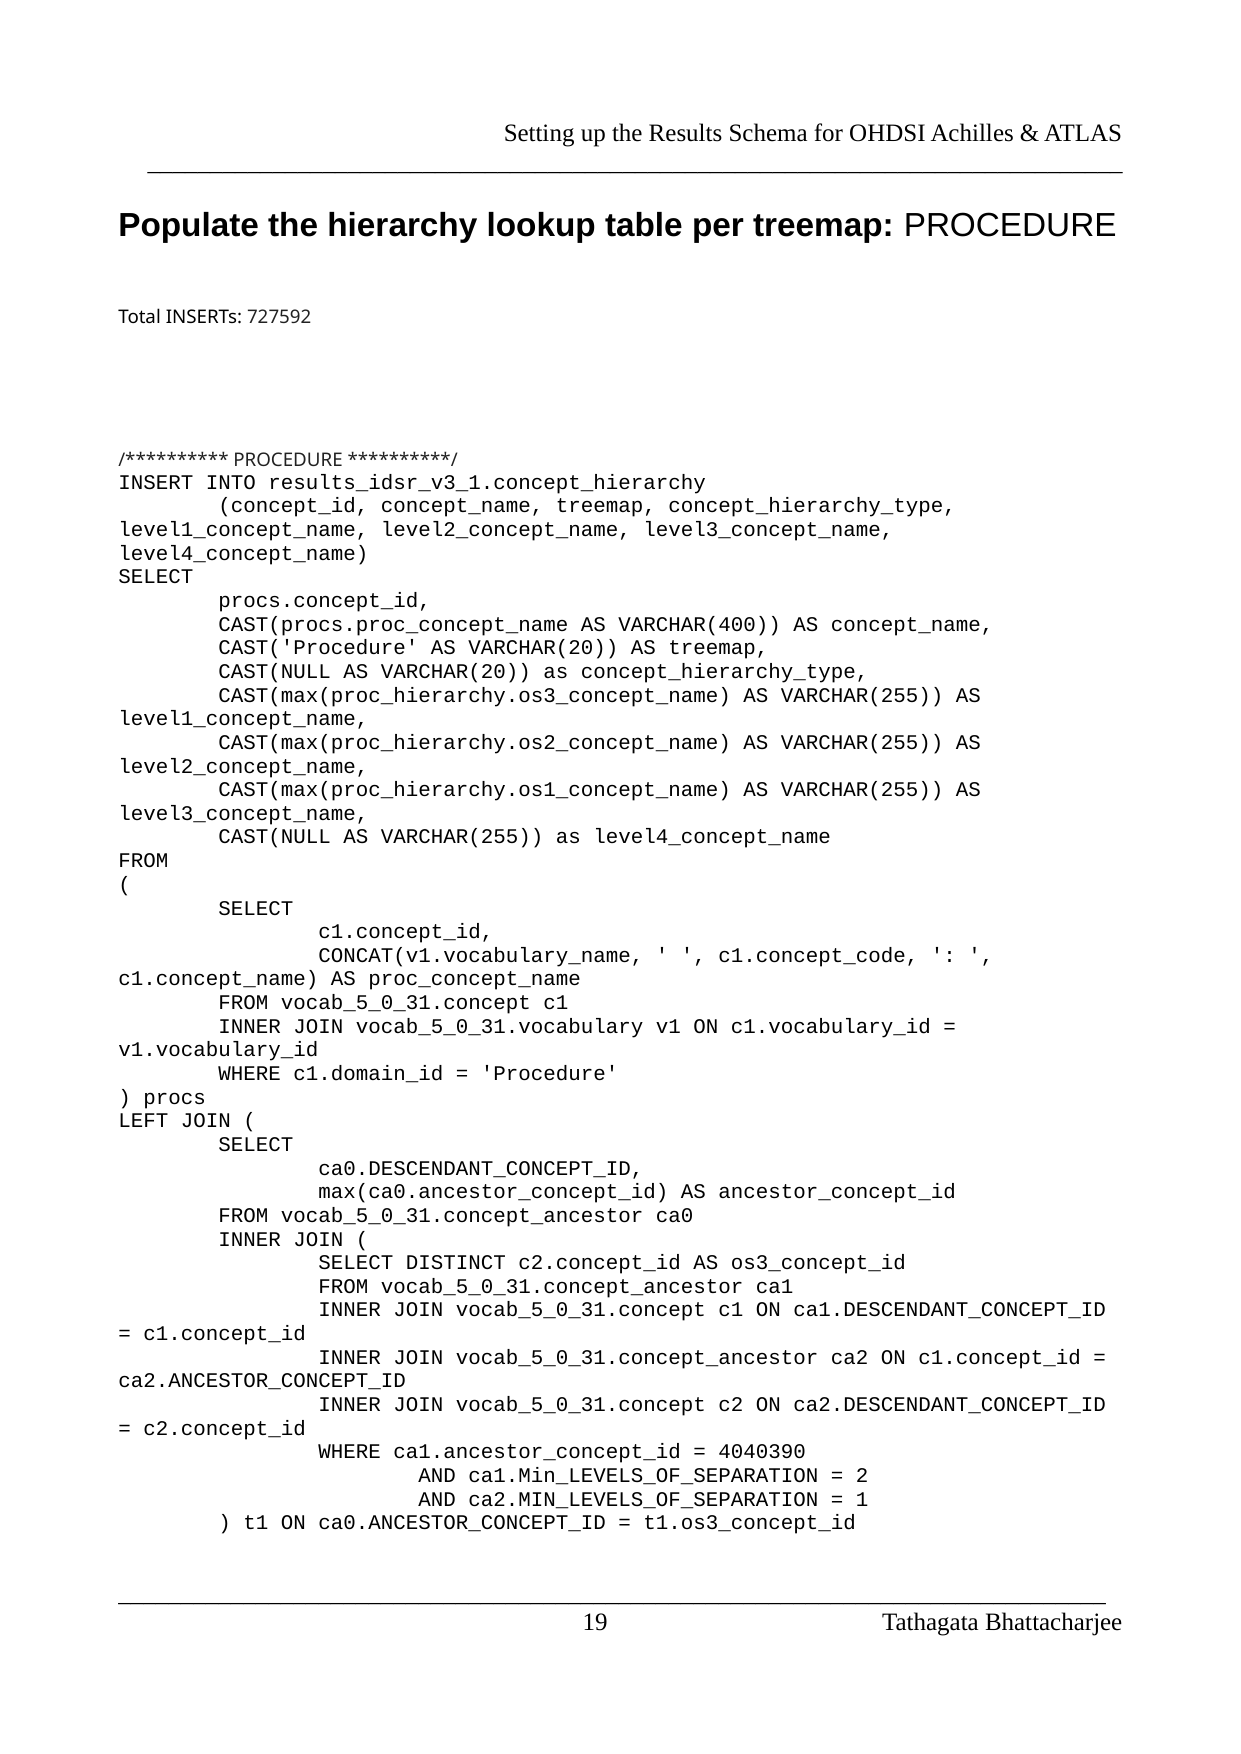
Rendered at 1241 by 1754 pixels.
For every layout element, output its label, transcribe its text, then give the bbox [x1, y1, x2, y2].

text SELECT [118, 566, 1122, 590]
text CAST(NULL AS VARCHAR(20)) as concept_hierarchy_type, [118, 661, 1122, 685]
subtitle Populate the hierarchy lookup table per treemap: PROCEDURE [118, 205, 1122, 243]
text WHERE ca1.ancestor_concept_id = 4040390 [118, 1441, 1122, 1465]
text /********** PROCEDURE **********/ [118, 446, 1122, 472]
text ) t1 ON ca0.ANCESTOR_CONCEPT_ID = t1.os3_concept_id [118, 1512, 1122, 1536]
text AND ca2.MIN_LEVELS_OF_SEPARATION = 1 [118, 1489, 1122, 1512]
text LEFT JOIN ( [118, 1110, 1122, 1134]
text ) procs [118, 1087, 1122, 1110]
text (concept_id, concept_name, treemap, concept_hierarchy_type, level1_concept_name, level2_concept_name, level3_concept_name, level4_concept_name) [118, 496, 1122, 566]
text CAST(procs.proc_concept_name AS VARCHAR(400)) AS concept_name, [118, 614, 1122, 637]
text SELECT [118, 1134, 1122, 1158]
text CAST(max(proc_hierarchy.os3_concept_name) AS VARCHAR(255)) AS level1_concept_name, [118, 685, 1122, 732]
text INNER JOIN vocab_5_0_31.vocabulary v1 ON c1.vocabulary_id = v1.vocabulary_id [118, 1016, 1122, 1063]
text AND ca1.Min_LEVELS_OF_SEPARATION = 2 [118, 1465, 1122, 1489]
text INNER JOIN vocab_5_0_31.concept c2 ON ca2.DESCENDANT_CONCEPT_ID = c2.concept_id [118, 1394, 1122, 1441]
text SELECT DISTINCT c2.concept_id AS os3_concept_id [118, 1252, 1122, 1276]
text WHERE c1.domain_id = 'Procedure' [118, 1063, 1122, 1087]
text Total INSERTs: 727592 [118, 304, 1122, 329]
text INNER JOIN ( [118, 1228, 1122, 1252]
text FROM vocab_5_0_31.concept_ancestor ca0 [118, 1205, 1122, 1228]
text max(ca0.ancestor_concept_id) AS ancestor_concept_id [118, 1181, 1122, 1205]
text INSERT INTO results_idsr_v3_1.concept_hierarchy [118, 472, 1122, 496]
text procs.concept_id, [118, 590, 1122, 614]
text CAST(max(proc_hierarchy.os1_concept_name) AS VARCHAR(255)) AS level3_concept_name, [118, 779, 1122, 827]
text FROM [118, 850, 1122, 874]
text INNER JOIN vocab_5_0_31.concept c1 ON ca1.DESCENDANT_CONCEPT_ID = c1.concept_id [118, 1299, 1122, 1347]
text ( [118, 874, 1122, 897]
text FROM vocab_5_0_31.concept_ancestor ca1 [118, 1276, 1122, 1299]
text INNER JOIN vocab_5_0_31.concept_ancestor ca2 ON c1.concept_id = ca2.ANCESTOR_CONCEPT_ID [118, 1347, 1122, 1394]
text FROM vocab_5_0_31.concept c1 [118, 992, 1122, 1016]
text CAST(max(proc_hierarchy.os2_concept_name) AS VARCHAR(255)) AS level2_concept_name, [118, 732, 1122, 779]
text c1.concept_id, [118, 921, 1122, 945]
text SELECT [118, 897, 1122, 921]
text CAST('Procedure' AS VARCHAR(20)) AS treemap, [118, 637, 1122, 661]
text CONCAT(v1.vocabulary_name, ' ', c1.concept_code, ': ', c1.concept_name) AS proc_concept_name [118, 945, 1122, 992]
text CAST(NULL AS VARCHAR(255)) as level4_concept_name [118, 827, 1122, 850]
text ca0.DESCENDANT_CONCEPT_ID, [118, 1158, 1122, 1181]
